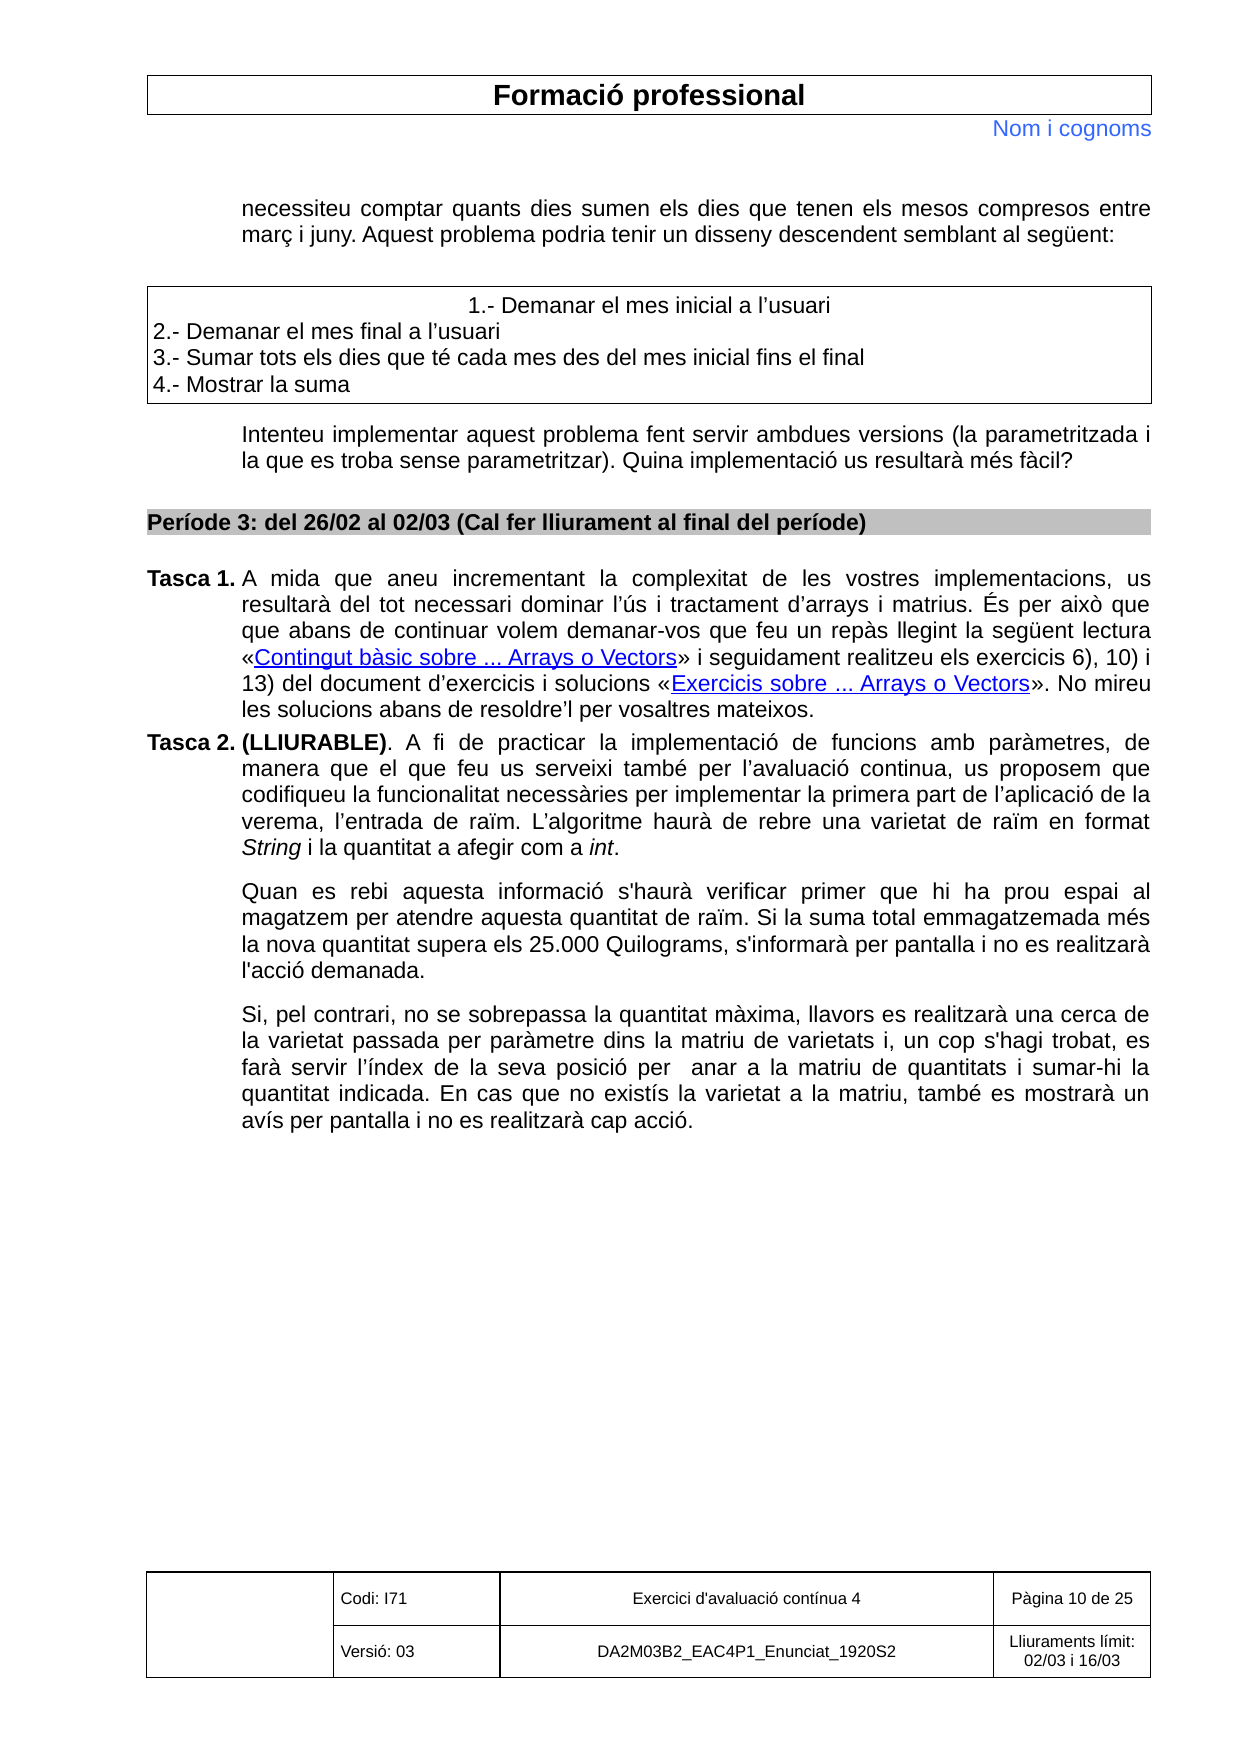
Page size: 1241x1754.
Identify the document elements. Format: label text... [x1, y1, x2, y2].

text necessiteu comptar quants dies sumen els dies que tenen els mesos compresos entre març i juny. Aquest problema podria tenir un disseny descendent semblant al següent: [241, 195, 1151, 248]
text Període 3: del 26/02 al 02/03 (Cal fer lliurament al final del període) [147, 509, 1151, 535]
subtitle A mida que aneu incrementant la complexitat de les vostres implementacions, us resultarà del tot necessari dominar l’ús i tractament d’arrays i matrius. És per això que que abans de continuar volem demanar-vos que feu un repàs llegint la següent lectura «Contingut bàsic sobre ... Arrays o Vectors» i seguidament realitzeu els exercicis 6), 10) i 13) del document d’exercicis i solucions «Exercicis sobre ... Arrays o Vectors». No mireu les solucions abans de resoldre’l per vosaltres mateixos. [147, 564, 1151, 723]
text Quan es rebi aquesta informació s'haurà verificar primer que hi ha prou espai al magatzem per atendre aquesta quantitat de raïm. Si la suma total emmagatzemada més la nova quantitat supera els 25.000 Quilograms, s'informarà per pantalla i no es realitzarà l'acció demanada. [241, 878, 1151, 983]
text Intenteu implementar aquest problema fent servir ambdues versions (la parametritzada i la que es troba sense parametritzar). Quina implementació us resultarà més fàcil? [241, 421, 1151, 473]
table_header 1.- Demanar el mes inicial a l’usuari 2.- Demanar el mes final a l’usuari 3.- Sumar tots els dies que té cada mes des del mes inicial fins el final 4.- Mostrar la suma [148, 287, 1151, 403]
text Si, pel contrari, no se sobrepassa la quantitat màxima, llavors es realitzarà una cerca de la varietat passada per paràmetre dins la matriu de varietats i, un cop s'hagi trobat, es farà servir l’índex de la seva posició per anar a la matriu de quantitats i sumar-hi la quantitat indicada. En cas que no existís la varietat a la matriu, també es mostrarà un avís per pantalla i no es realitzarà cap acció. [241, 1001, 1151, 1133]
subtitle (LLIURABLE). A fi de practicar la implementació de funcions amb paràmetres, de manera que el que feu us serveixi també per l’avaluació continua, us proposem que codifiqueu la funcionalitat necessàries per implementar la primera part de l’aplicació de la verema, l’entrada de raïm. L’algoritme haurà de rebre una varietat de raïm en format String i la quantitat a afegir com a int. [147, 728, 1151, 860]
